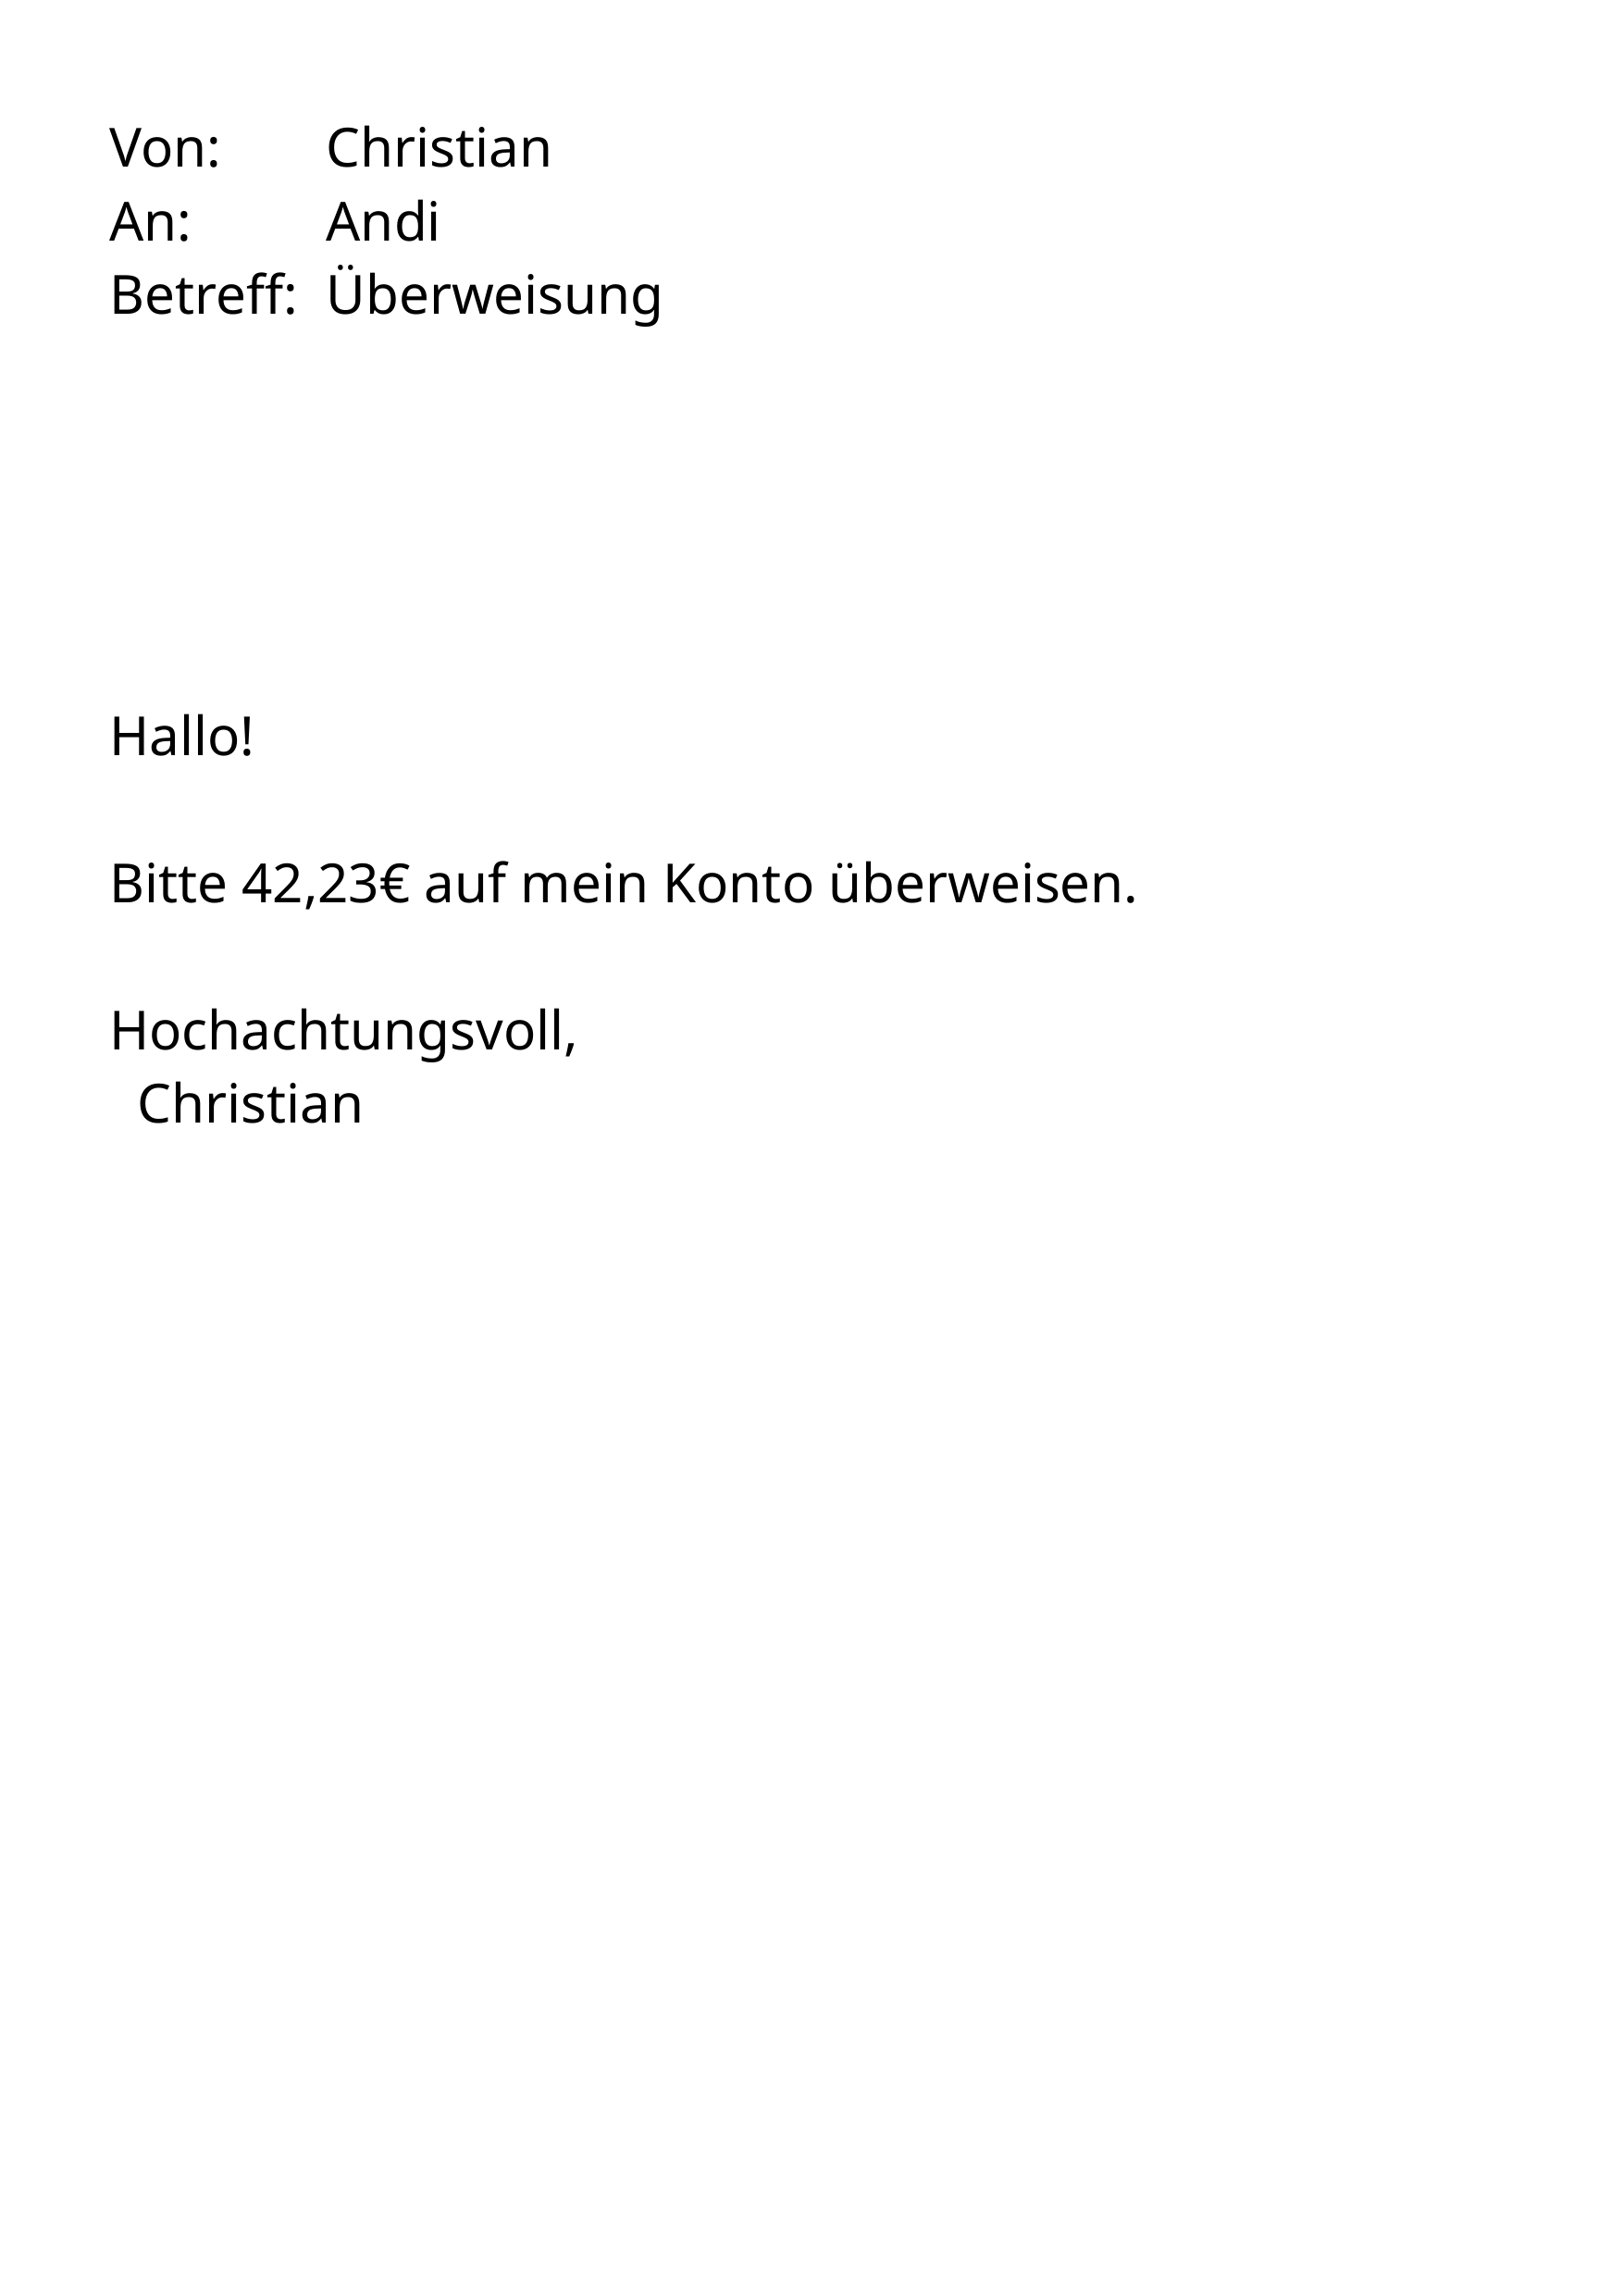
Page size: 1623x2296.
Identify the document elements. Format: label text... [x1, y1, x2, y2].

text Hallo! [109, 698, 1514, 771]
text An: Andi [109, 183, 1514, 256]
text Von: Christian [109, 109, 1514, 183]
text Christian [109, 1065, 1514, 1139]
text Betreff: Überweisung [109, 256, 1514, 330]
text Hochachtungsvoll, [109, 992, 1514, 1065]
text Bitte 42,23€ auf mein Konto überweisen. [109, 845, 1514, 918]
